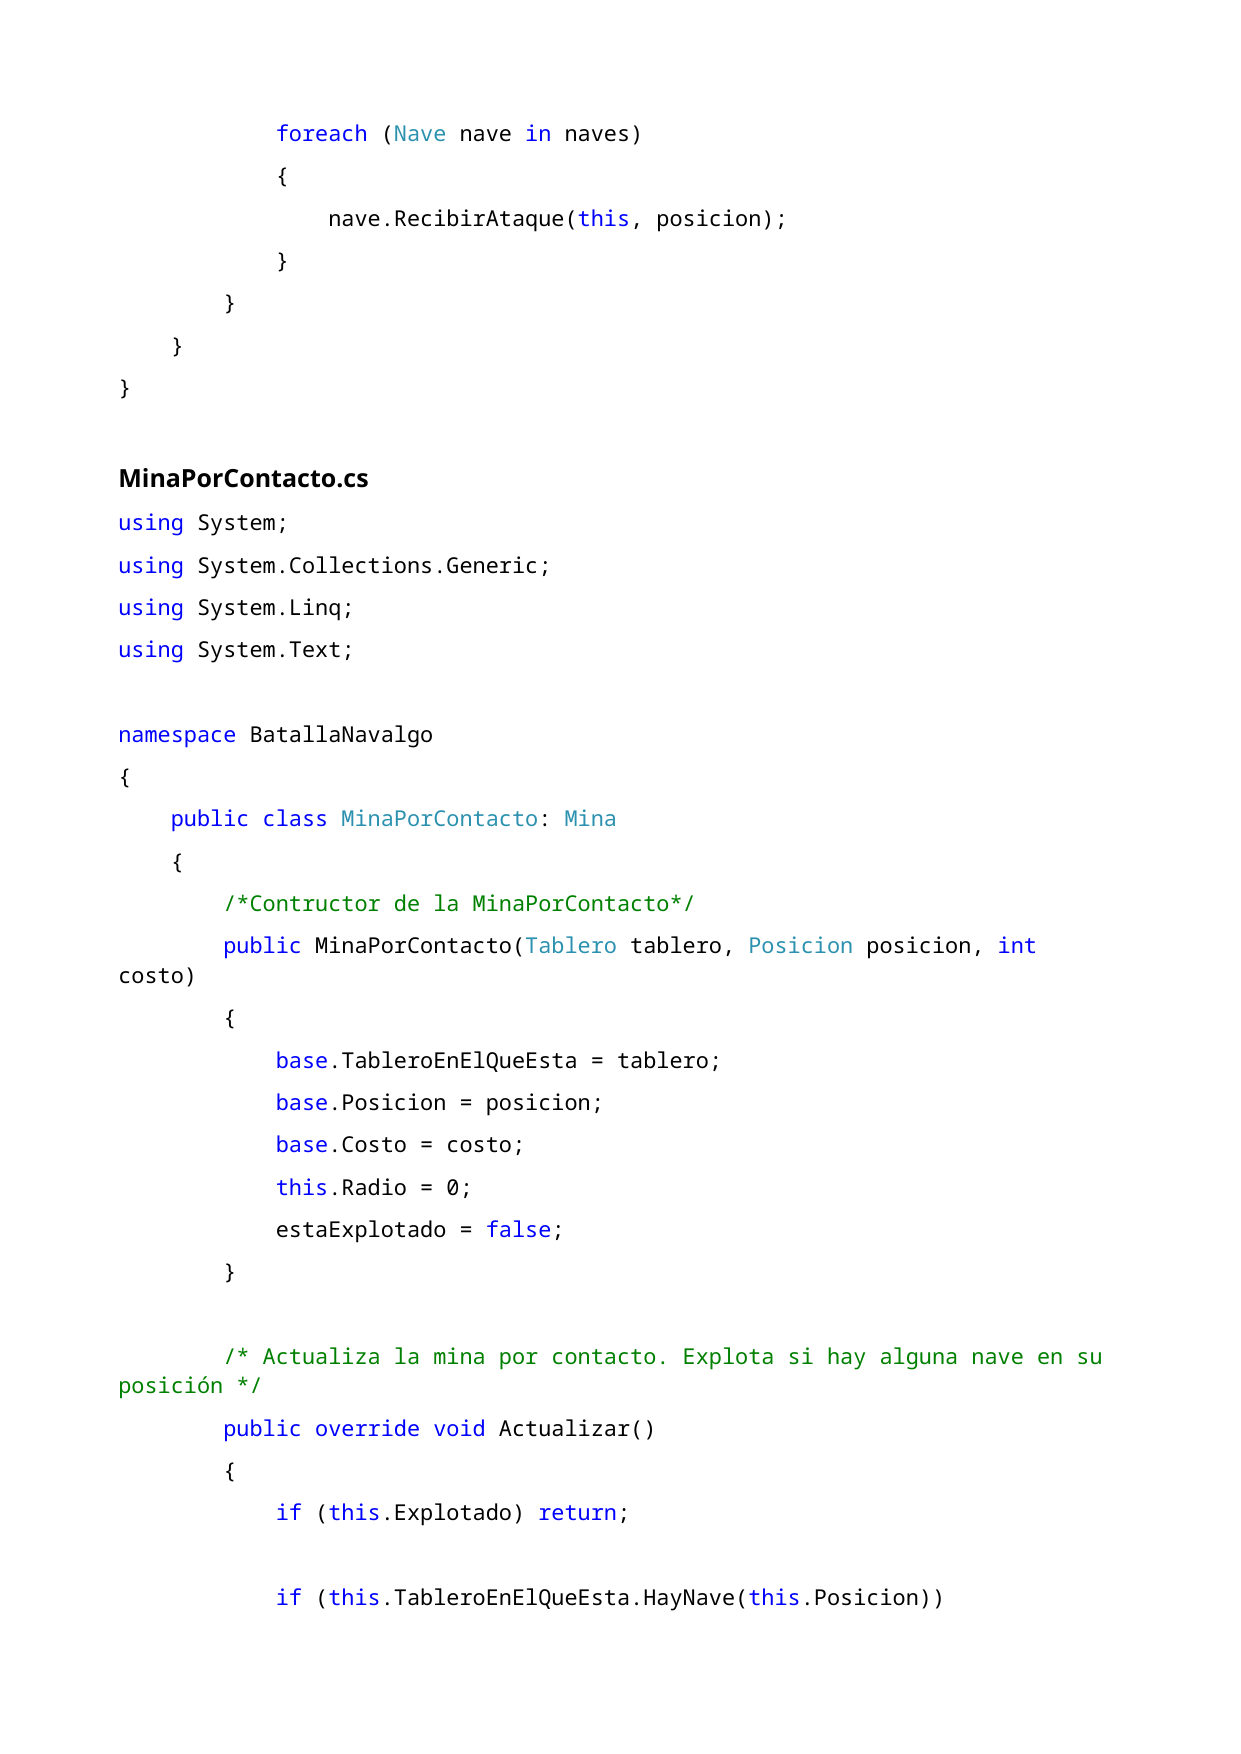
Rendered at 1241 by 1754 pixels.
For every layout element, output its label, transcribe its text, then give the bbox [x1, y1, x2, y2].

text using System.Text; [118, 634, 1122, 664]
text using System.Linq; [118, 592, 1122, 622]
text } [118, 329, 1122, 359]
text { [118, 846, 1122, 875]
text foreach (Nave nave in naves) [118, 118, 1122, 148]
text } [118, 372, 1122, 402]
text using System; [118, 507, 1122, 537]
text { [118, 160, 1122, 190]
text if (this.TableroEnElQueEsta.HayNave(this.Posicion)) [118, 1582, 1122, 1612]
text } [118, 245, 1122, 275]
text public class MinaPorContacto: Mina [118, 803, 1122, 833]
text using System.Collections.Generic; [118, 549, 1122, 579]
text /*Contructor de la MinaPorContacto*/ [118, 888, 1122, 918]
text { [118, 1002, 1122, 1032]
text estaExplotado = false; [118, 1214, 1122, 1243]
text } [118, 1256, 1122, 1286]
text { [118, 761, 1122, 791]
text base.Posicion = posicion; [118, 1087, 1122, 1117]
text base.Costo = costo; [118, 1129, 1122, 1159]
text MinaPorContacto.cs [118, 461, 1122, 495]
text nave.RecibirAtaque(this, posicion); [118, 203, 1122, 232]
text if (this.Explotado) return; [118, 1497, 1122, 1527]
text base.TableroEnElQueEsta = tablero; [118, 1044, 1122, 1074]
text namespace BatallaNavalgo [118, 719, 1122, 748]
text /* Actualiza la mina por contacto. Explota si hay alguna nave en su posición */ [118, 1341, 1122, 1400]
text { [118, 1455, 1122, 1485]
text this.Radio = 0; [118, 1171, 1122, 1201]
text public override void Actualizar() [118, 1413, 1122, 1442]
text } [118, 287, 1122, 317]
text public MinaPorContacto(Tablero tablero, Posicion posicion, int costo) [118, 930, 1122, 990]
